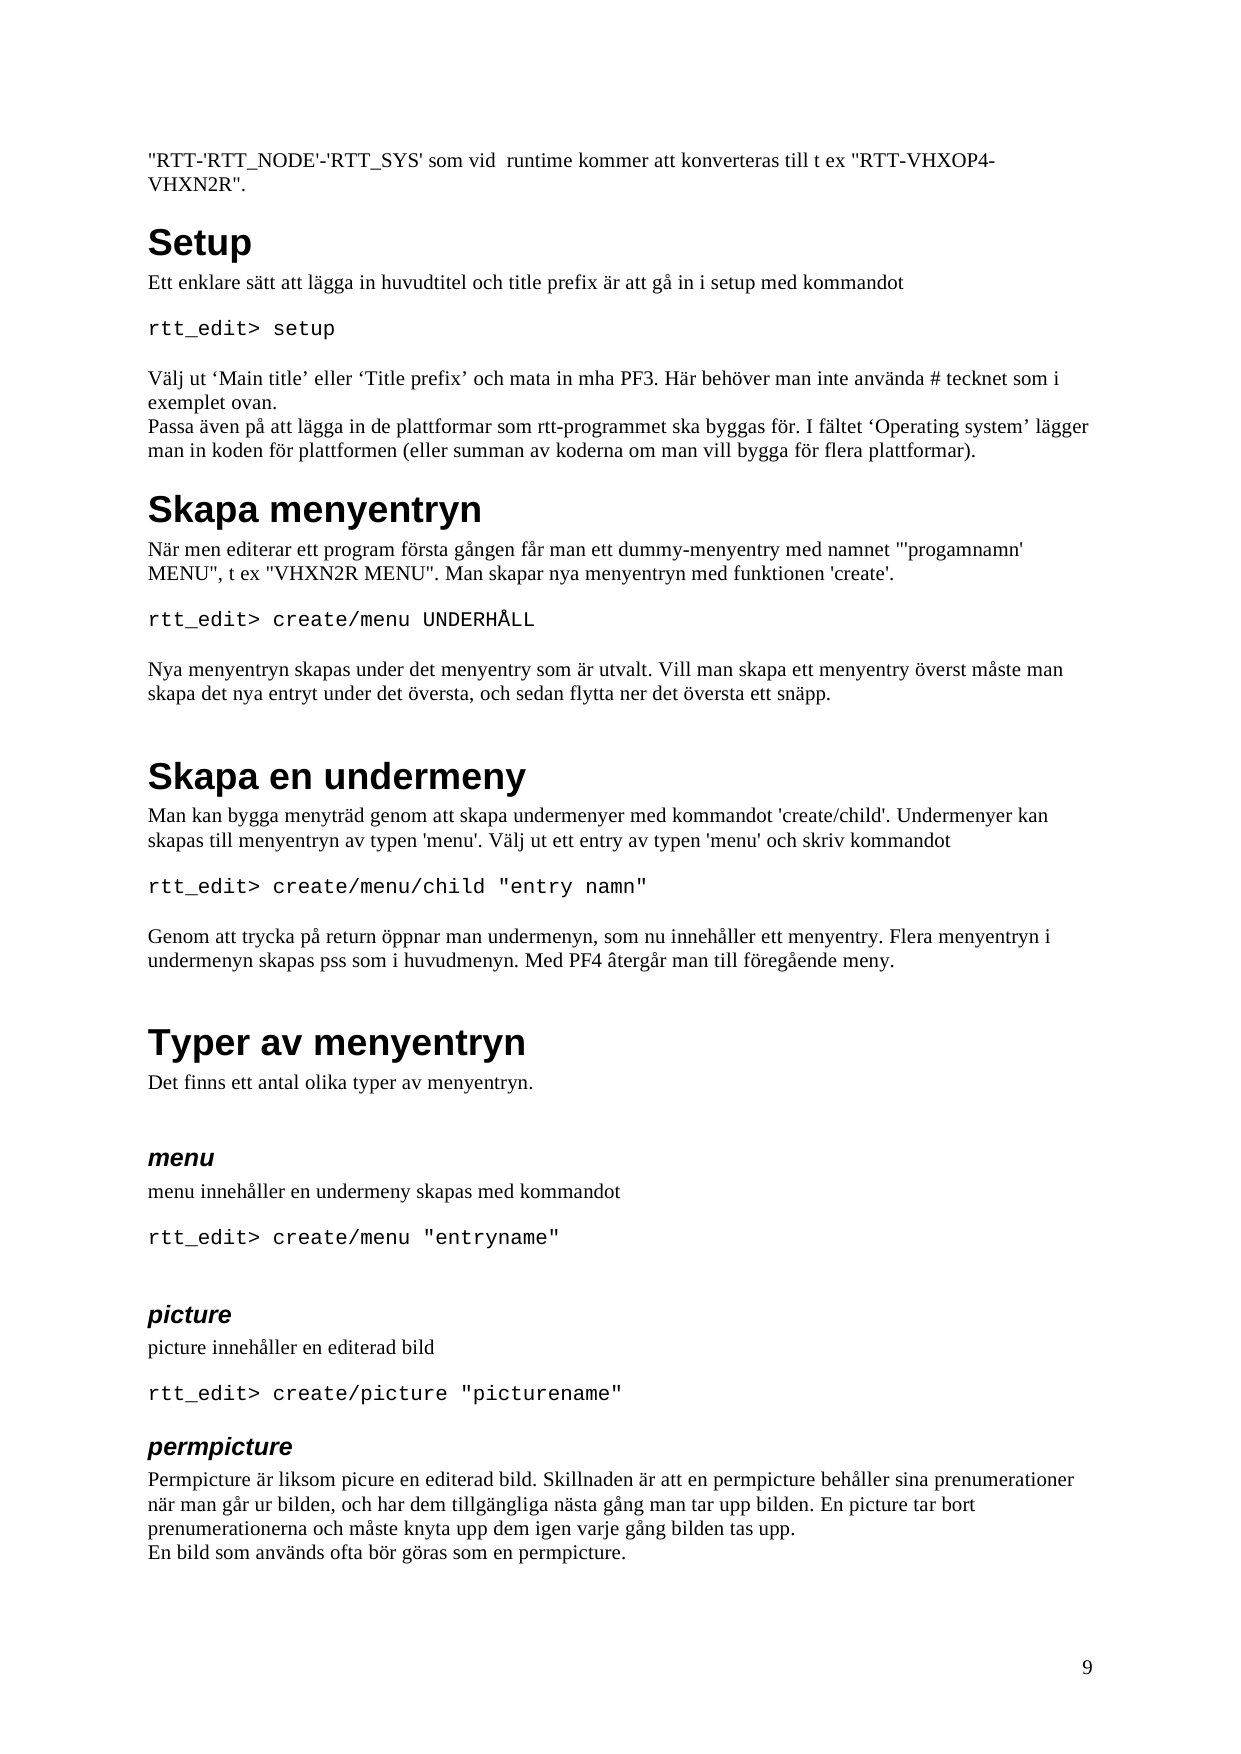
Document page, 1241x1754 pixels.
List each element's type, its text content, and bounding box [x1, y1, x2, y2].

text Det finns ett antal olika typer av menyentryn. [148, 1070, 1093, 1094]
text Ett enklare sätt att lägga in huvudtitel och title prefix är att gå in i setup med kommandot [148, 270, 1093, 294]
text rtt_edit> create/menu "entryname" [148, 1227, 1093, 1251]
subtitle Skapa en undermeny [148, 754, 1093, 797]
text "RTT-'RTT_NODE'-'RTT_SYS' som vid runtime kommer att konverteras till t ex "RTT-VHXOP4-VHXN2R". [148, 148, 1093, 196]
subtitle Typer av menyentryn [148, 1021, 1093, 1064]
text rtt_edit> create/picture "picturename" [148, 1383, 1093, 1407]
text Nya menyentryn skapas under det menyentry som är utvalt. Vill man skapa ett menyentry överst måste man skapa det nya entryt under det översta, och sedan flytta ner det översta ett snäpp. [148, 657, 1093, 705]
text menu innehåller en undermeny skapas med kommandot [148, 1178, 1093, 1202]
text rtt_edit> create/menu UNDERHÅLL [148, 609, 1093, 633]
text Genom att trycka på return öppnar man undermenyn, som nu innehåller ett menyentry. Flera menyentryn i undermenyn skapas pss som i huvudmenyn. Med PF4 âtergår man till föregående meny. [148, 923, 1093, 972]
subtitle menu [148, 1143, 1093, 1172]
text Permpicture är liksom picure en editerad bild. Skillnaden är att en permpicture behåller sina prenumerationer när man går ur bilden, och har dem tillgängliga nästa gång man tar upp bilden. En picture tar bort prenumerationerna och måste knyta upp dem igen varje gång bilden tas upp. [148, 1467, 1093, 1539]
text Man kan bygga menyträd genom att skapa undermenyer med kommandot 'create/child'. Undermenyer kan skapas till menyentryn av typen 'menu'. Välj ut ett entry av typen 'menu' och skriv kommandot [148, 803, 1093, 851]
text När men editerar ett program första gången får man ett dummy-menyentry med namnet "'progamnamn' MENU", t ex "VHXN2R MENU". Man skapar nya menyentryn med funktionen 'create'. [148, 537, 1093, 585]
text Välj ut ‘Main title’ eller ‘Title prefix’ och mata in mha PF3. Här behöver man inte använda # tecknet som i exemplet ovan. [148, 366, 1093, 414]
subtitle permpicture [148, 1432, 1093, 1461]
text Passa även på att lägga in de plattformar som rtt-programmet ska byggas för. I fältet ‘Operating system’ lägger man in koden för plattformen (eller summan av koderna om man vill bygga för flera plattformar). [148, 414, 1093, 462]
subtitle Skapa menyentryn [148, 487, 1093, 530]
subtitle picture [148, 1299, 1093, 1329]
text picture innehåller en editerad bild [148, 1335, 1093, 1359]
subtitle Setup [148, 221, 1093, 264]
text rtt_edit> create/menu/child "entry namn" [148, 876, 1093, 899]
text rtt_edit> setup [148, 318, 1093, 342]
text En bild som används ofta bör göras som en permpicture. [148, 1539, 1093, 1563]
